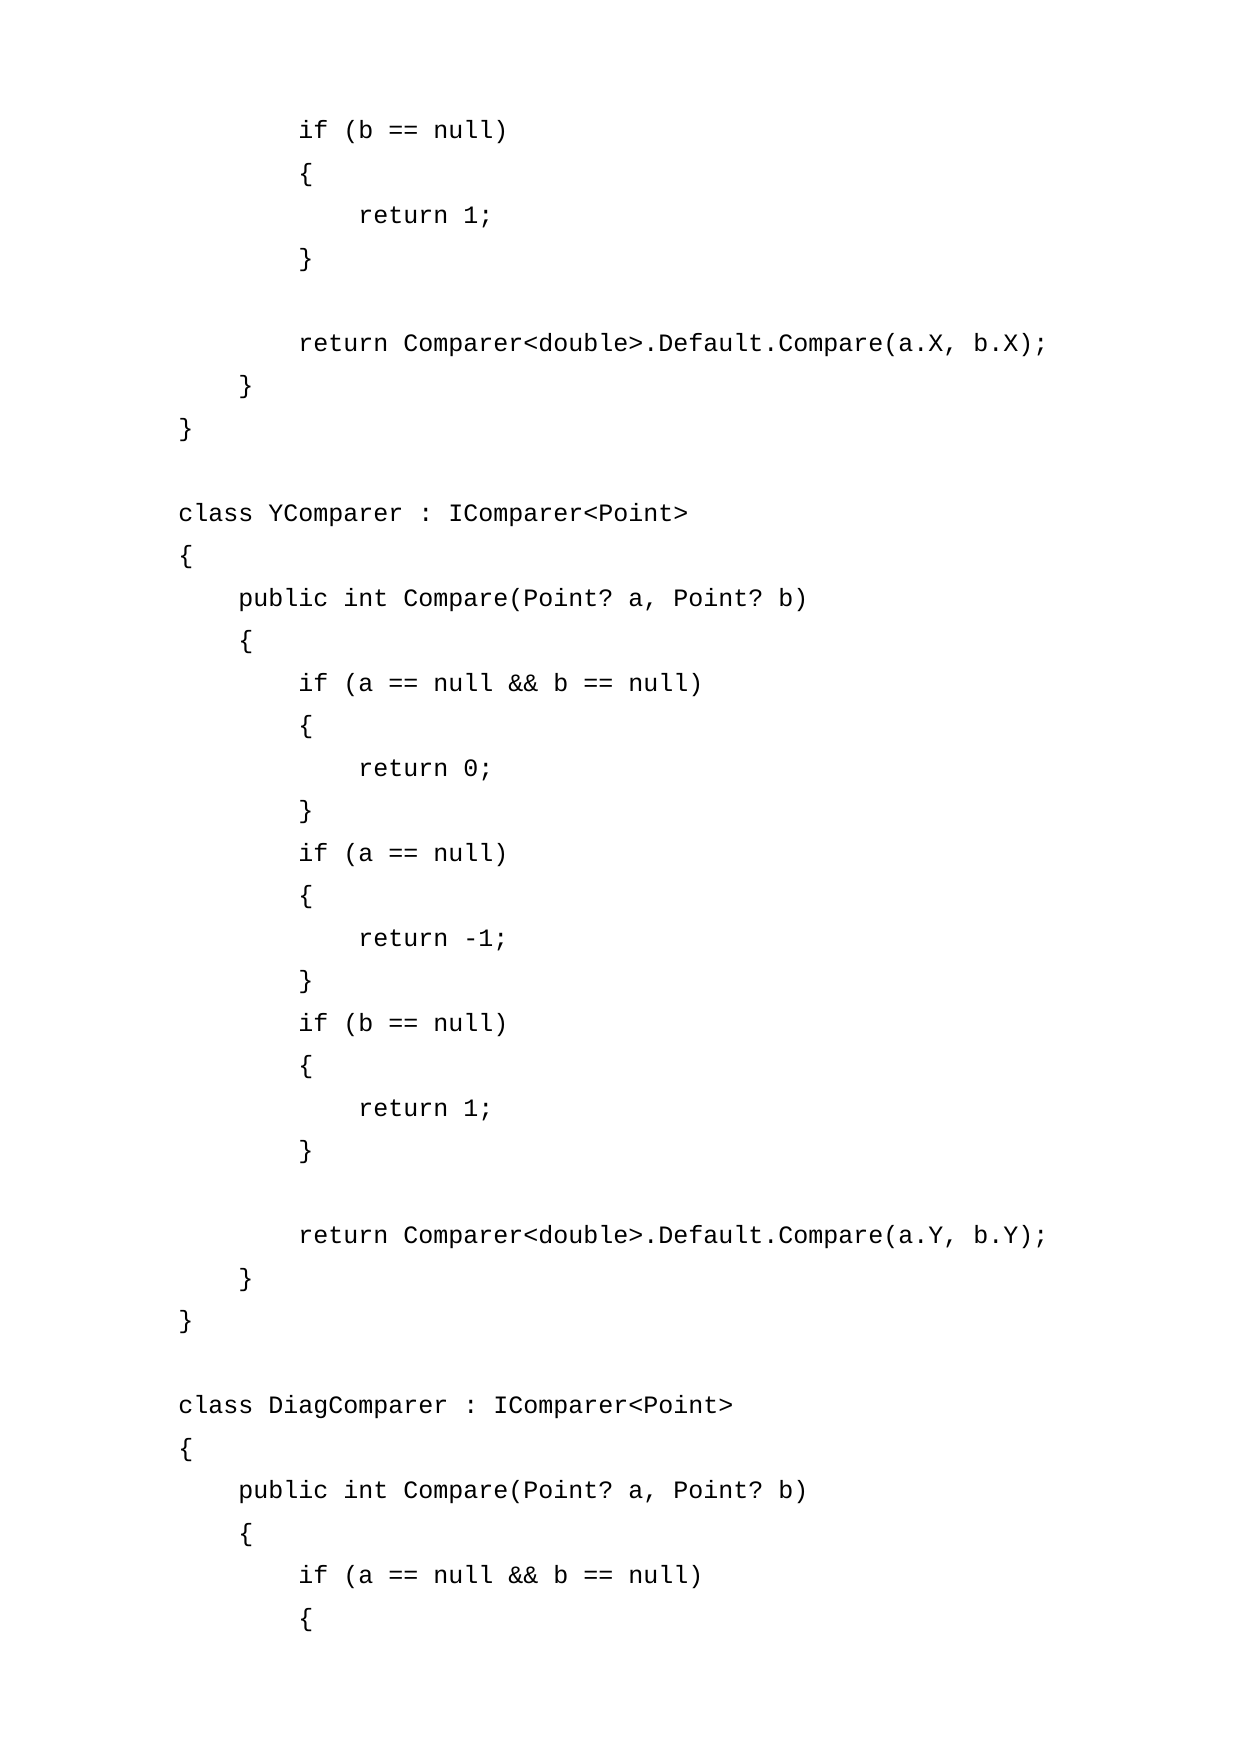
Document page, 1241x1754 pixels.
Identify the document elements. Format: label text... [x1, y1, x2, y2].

text return 1; [118, 203, 1122, 231]
text class YComparer : IComparer<Point> [118, 501, 1122, 529]
text } [118, 1308, 1122, 1336]
text { [118, 628, 1122, 656]
text } [118, 798, 1122, 826]
text if (a == null && b == null) [118, 1563, 1122, 1591]
text if (b == null) [118, 118, 1122, 146]
text { [118, 883, 1122, 911]
text if (a == null) [118, 841, 1122, 869]
text return -1; [118, 926, 1122, 954]
text { [118, 161, 1122, 189]
text return 1; [118, 1096, 1122, 1124]
text } [118, 968, 1122, 996]
text { [118, 543, 1122, 571]
text { [118, 1521, 1122, 1549]
text { [118, 713, 1122, 741]
text { [118, 1053, 1122, 1081]
text } [118, 373, 1122, 401]
text { [118, 1606, 1122, 1634]
text { [118, 1436, 1122, 1464]
text } [118, 1266, 1122, 1294]
text return 0; [118, 756, 1122, 784]
text } [118, 1138, 1122, 1166]
text } [118, 246, 1122, 274]
text return Comparer<double>.Default.Compare(a.X, b.X); [118, 331, 1122, 359]
text public int Compare(Point? a, Point? b) [118, 1478, 1122, 1506]
text if (a == null && b == null) [118, 671, 1122, 699]
text public int Compare(Point? a, Point? b) [118, 586, 1122, 614]
text } [118, 416, 1122, 444]
text if (b == null) [118, 1011, 1122, 1039]
text return Comparer<double>.Default.Compare(a.Y, b.Y); [118, 1223, 1122, 1251]
text class DiagComparer : IComparer<Point> [118, 1393, 1122, 1421]
